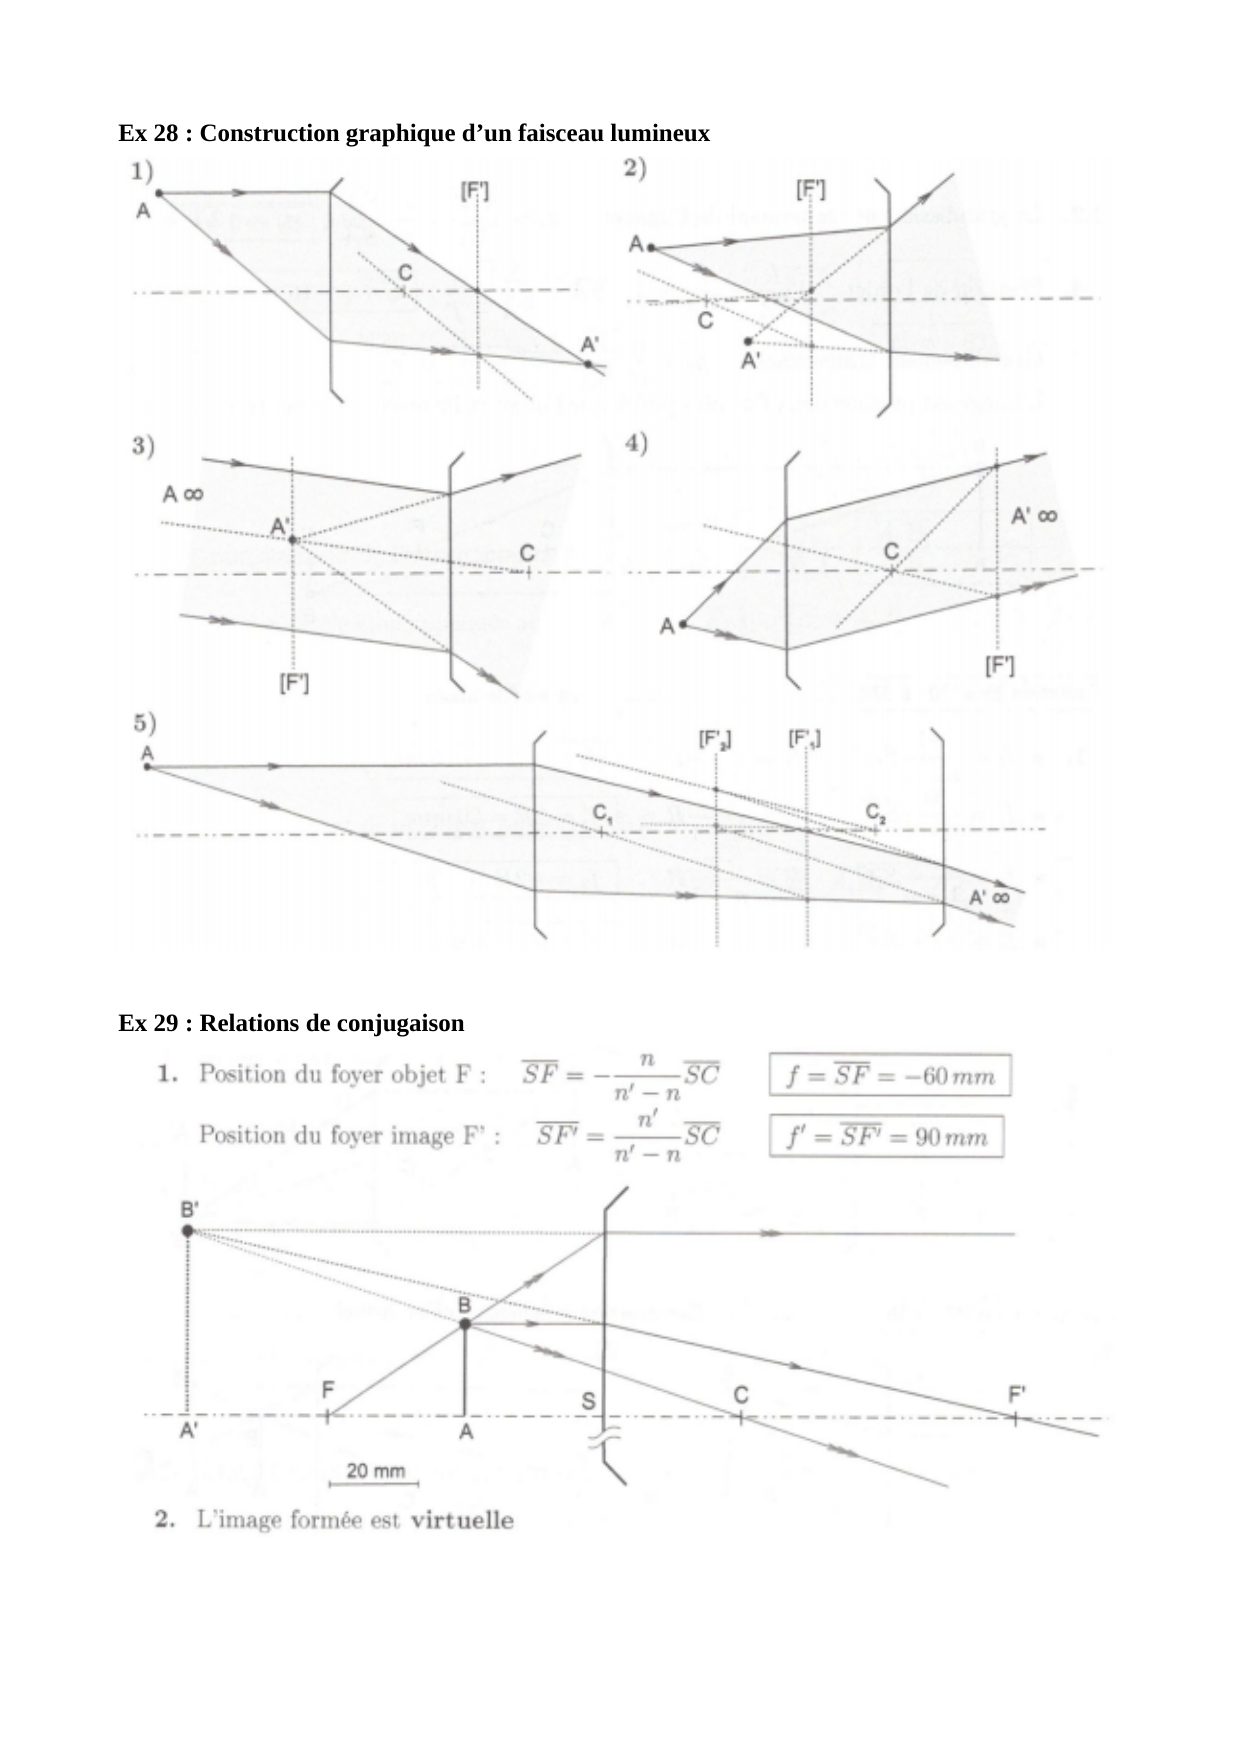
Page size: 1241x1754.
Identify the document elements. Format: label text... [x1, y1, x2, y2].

text Ex 29 : Relations de conjugaison [118, 1008, 1122, 1036]
picture [120, 1045, 1117, 1537]
picture [114, 156, 1115, 951]
text Ex 28 : Construction graphique d’un faisceau lumineux [118, 118, 1122, 147]
